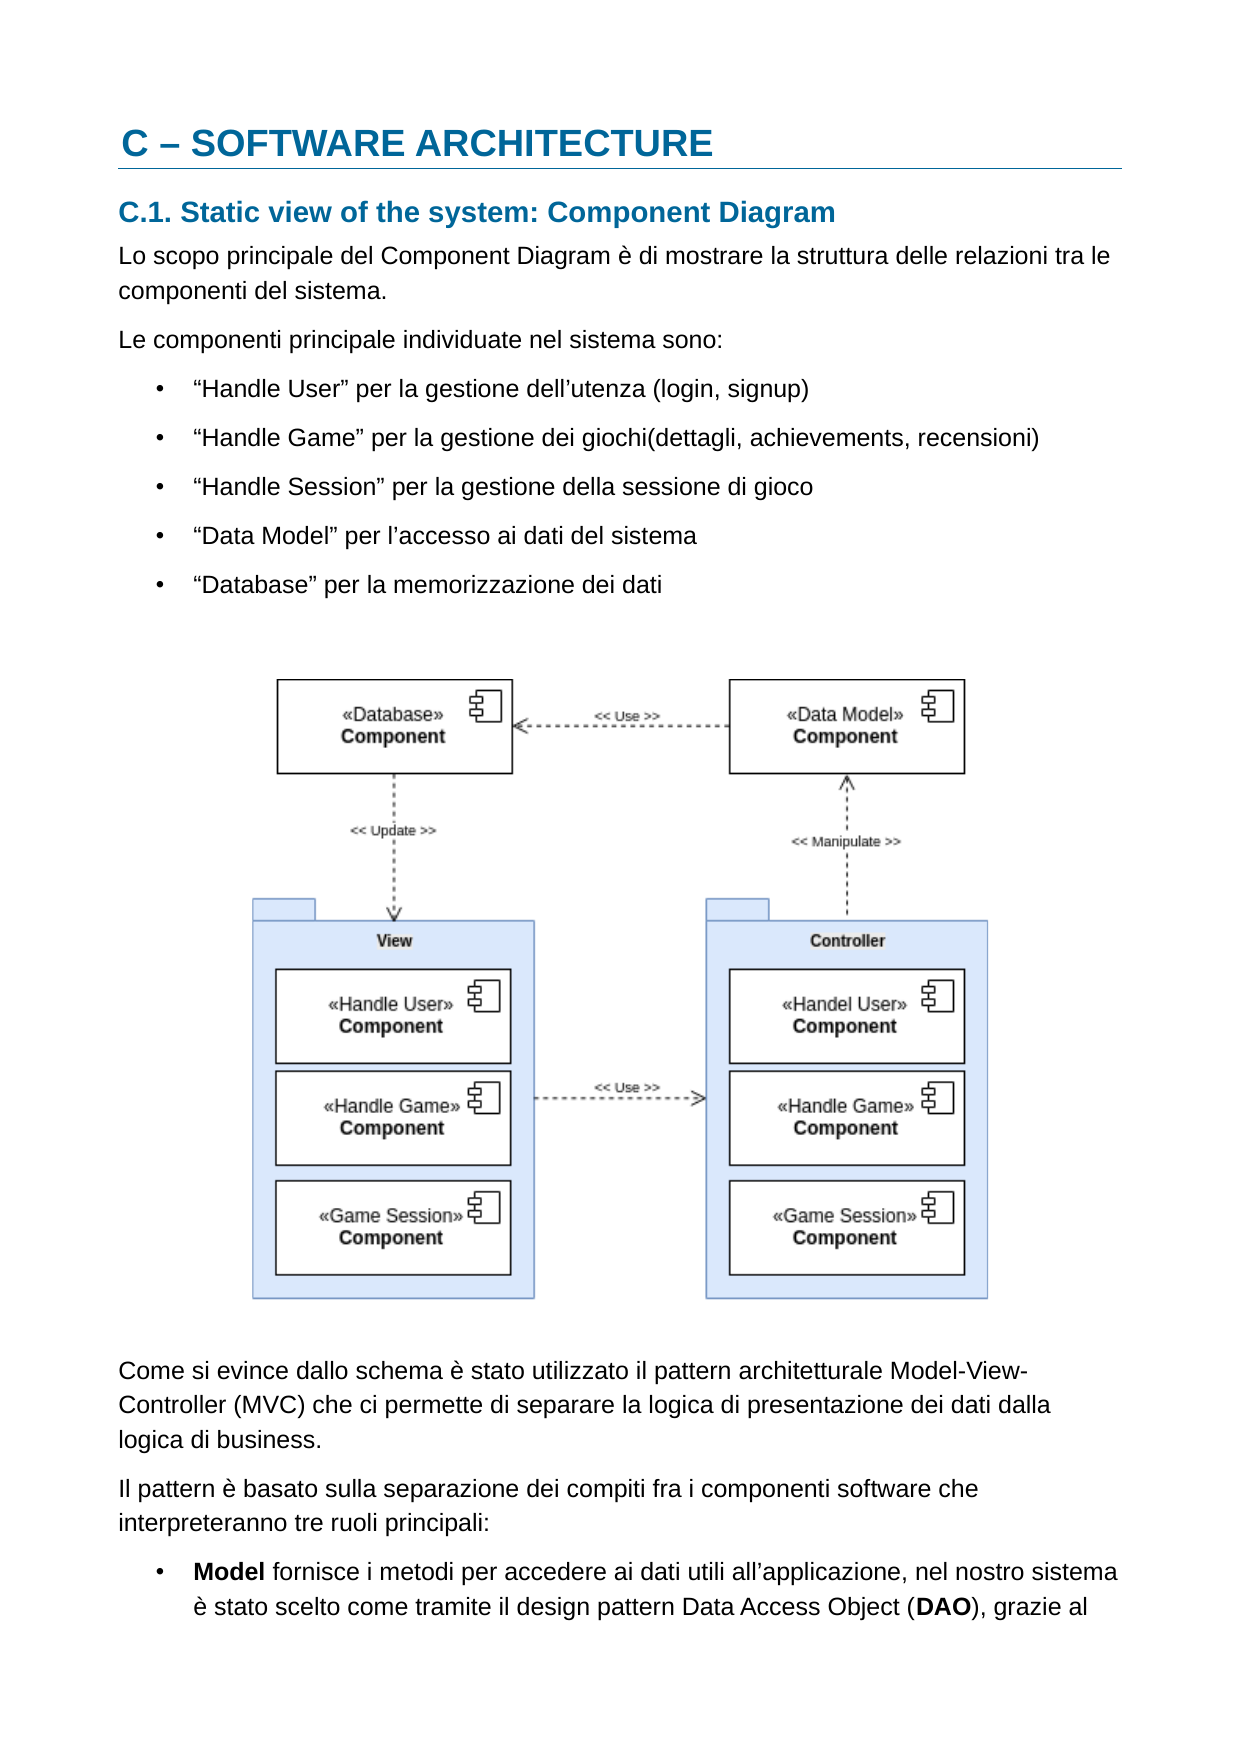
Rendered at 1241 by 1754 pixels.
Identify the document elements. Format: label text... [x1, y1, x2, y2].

subtitle C.1. Static view of the system: Component Diagram [118, 195, 1122, 229]
list Model fornisce i metodi per accedere ai dati utili all’applicazione, nel nostro sistema è stato scelto come tramite il design pattern Data Access Object (DAO), grazie al [156, 1557, 1122, 1621]
list “Data Model” per l’accesso ai dati del sistema [156, 521, 1122, 550]
list “Handle Session” per la gestione della sessione di gioco [156, 472, 1122, 501]
text Il pattern è basato sulla separazione dei compiti fra i componenti software che interpreteranno tre ruoli principali: [118, 1474, 1122, 1537]
text Le componenti principale individuate nel sistema sono: [118, 325, 1122, 353]
subtitle C – SOFTWARE ARCHITECTURE [118, 118, 1122, 168]
text Come si evince dallo schema è stato utilizzato il pattern architetturale Model-View-Controller (MVC) che ci permette di separare la logica di presentazione dei dati dalla logica di business. [118, 1356, 1122, 1453]
list “Handle User” per la gestione dell’utenza (login, signup) [156, 374, 1122, 403]
list “Database” per la memorizzazione dei dati [156, 571, 1122, 599]
list “Handle Game” per la gestione dei giochi(dettagli, achievements, recensioni) [156, 423, 1122, 452]
picture [252, 679, 989, 1301]
text Lo scopo principale del Component Diagram è di mostrare la struttura delle relazioni tra le componenti del sistema. [118, 241, 1122, 304]
